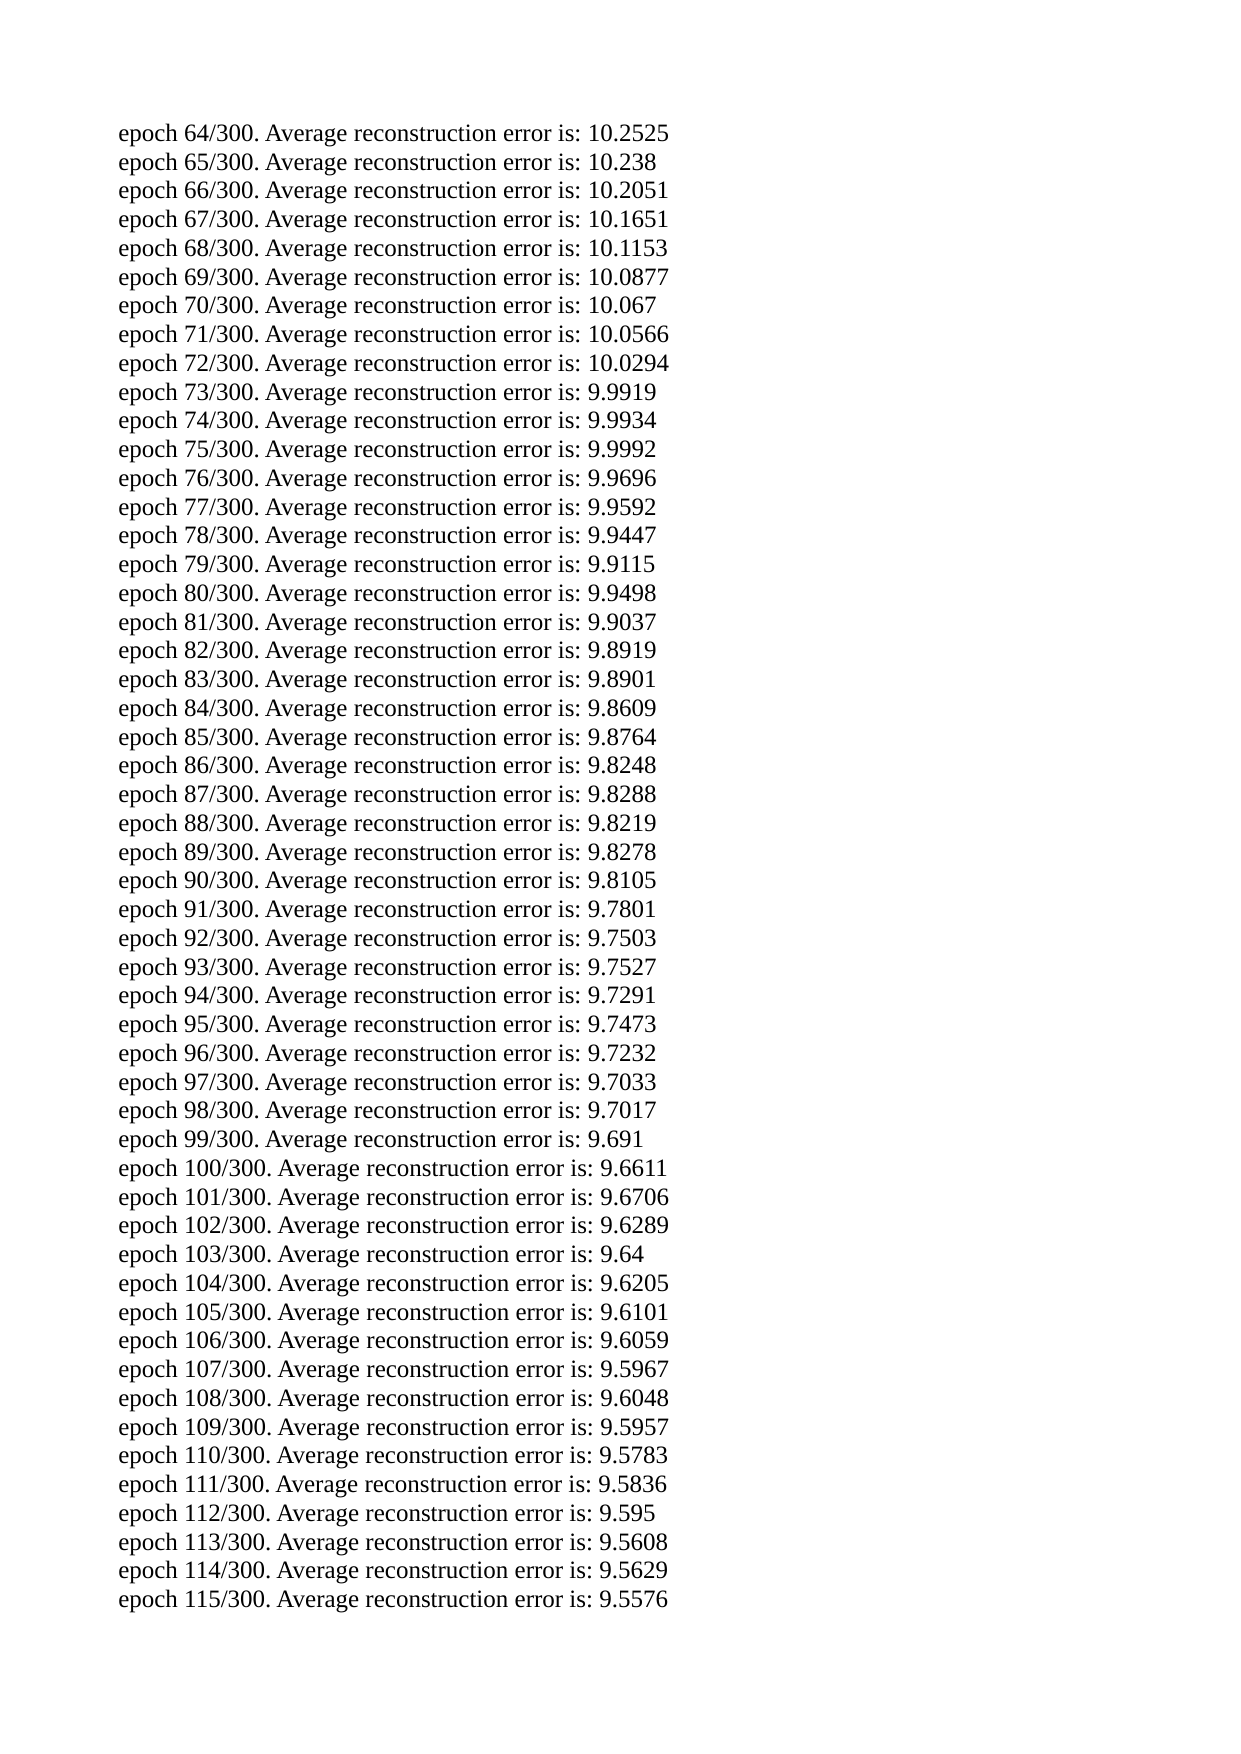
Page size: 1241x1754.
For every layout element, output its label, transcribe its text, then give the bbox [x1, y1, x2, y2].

text epoch 90/300. Average reconstruction error is: 9.8105 [118, 866, 1122, 894]
text epoch 113/300. Average reconstruction error is: 9.5608 [118, 1527, 1122, 1556]
text epoch 98/300. Average reconstruction error is: 9.7017 [118, 1096, 1122, 1124]
text epoch 107/300. Average reconstruction error is: 9.5967 [118, 1354, 1122, 1383]
text epoch 94/300. Average reconstruction error is: 9.7291 [118, 981, 1122, 1009]
text epoch 66/300. Average reconstruction error is: 10.2051 [118, 176, 1122, 204]
text epoch 70/300. Average reconstruction error is: 10.067 [118, 291, 1122, 319]
text epoch 110/300. Average reconstruction error is: 9.5783 [118, 1441, 1122, 1469]
text epoch 109/300. Average reconstruction error is: 9.5957 [118, 1412, 1122, 1441]
text epoch 84/300. Average reconstruction error is: 9.8609 [118, 693, 1122, 722]
text epoch 80/300. Average reconstruction error is: 9.9498 [118, 578, 1122, 607]
text epoch 91/300. Average reconstruction error is: 9.7801 [118, 894, 1122, 923]
text epoch 100/300. Average reconstruction error is: 9.6611 [118, 1153, 1122, 1182]
text epoch 99/300. Average reconstruction error is: 9.691 [118, 1124, 1122, 1153]
text epoch 83/300. Average reconstruction error is: 9.8901 [118, 664, 1122, 693]
text epoch 97/300. Average reconstruction error is: 9.7033 [118, 1067, 1122, 1096]
text epoch 96/300. Average reconstruction error is: 9.7232 [118, 1038, 1122, 1067]
text epoch 106/300. Average reconstruction error is: 9.6059 [118, 1326, 1122, 1354]
text epoch 89/300. Average reconstruction error is: 9.8278 [118, 837, 1122, 866]
text epoch 77/300. Average reconstruction error is: 9.9592 [118, 492, 1122, 521]
text epoch 111/300. Average reconstruction error is: 9.5836 [118, 1469, 1122, 1498]
text epoch 69/300. Average reconstruction error is: 10.0877 [118, 262, 1122, 291]
text epoch 105/300. Average reconstruction error is: 9.6101 [118, 1297, 1122, 1326]
text epoch 115/300. Average reconstruction error is: 9.5576 [118, 1584, 1122, 1613]
text epoch 103/300. Average reconstruction error is: 9.64 [118, 1239, 1122, 1268]
text epoch 81/300. Average reconstruction error is: 9.9037 [118, 607, 1122, 636]
text epoch 64/300. Average reconstruction error is: 10.2525 [118, 118, 1122, 147]
text epoch 79/300. Average reconstruction error is: 9.9115 [118, 549, 1122, 578]
text epoch 85/300. Average reconstruction error is: 9.8764 [118, 722, 1122, 751]
text epoch 108/300. Average reconstruction error is: 9.6048 [118, 1383, 1122, 1412]
text epoch 88/300. Average reconstruction error is: 9.8219 [118, 808, 1122, 837]
text epoch 67/300. Average reconstruction error is: 10.1651 [118, 204, 1122, 233]
text epoch 102/300. Average reconstruction error is: 9.6289 [118, 1211, 1122, 1239]
text epoch 93/300. Average reconstruction error is: 9.7527 [118, 952, 1122, 981]
text epoch 65/300. Average reconstruction error is: 10.238 [118, 147, 1122, 176]
text epoch 86/300. Average reconstruction error is: 9.8248 [118, 751, 1122, 779]
text epoch 104/300. Average reconstruction error is: 9.6205 [118, 1268, 1122, 1297]
text epoch 101/300. Average reconstruction error is: 9.6706 [118, 1182, 1122, 1211]
text epoch 74/300. Average reconstruction error is: 9.9934 [118, 406, 1122, 434]
text epoch 82/300. Average reconstruction error is: 9.8919 [118, 636, 1122, 664]
text epoch 68/300. Average reconstruction error is: 10.1153 [118, 233, 1122, 262]
text epoch 92/300. Average reconstruction error is: 9.7503 [118, 923, 1122, 952]
text epoch 73/300. Average reconstruction error is: 9.9919 [118, 377, 1122, 406]
text epoch 75/300. Average reconstruction error is: 9.9992 [118, 434, 1122, 463]
text epoch 72/300. Average reconstruction error is: 10.0294 [118, 348, 1122, 377]
text epoch 112/300. Average reconstruction error is: 9.595 [118, 1498, 1122, 1527]
text epoch 87/300. Average reconstruction error is: 9.8288 [118, 779, 1122, 808]
text epoch 71/300. Average reconstruction error is: 10.0566 [118, 319, 1122, 348]
text epoch 114/300. Average reconstruction error is: 9.5629 [118, 1556, 1122, 1584]
text epoch 76/300. Average reconstruction error is: 9.9696 [118, 463, 1122, 492]
text epoch 78/300. Average reconstruction error is: 9.9447 [118, 521, 1122, 549]
text epoch 95/300. Average reconstruction error is: 9.7473 [118, 1009, 1122, 1038]
